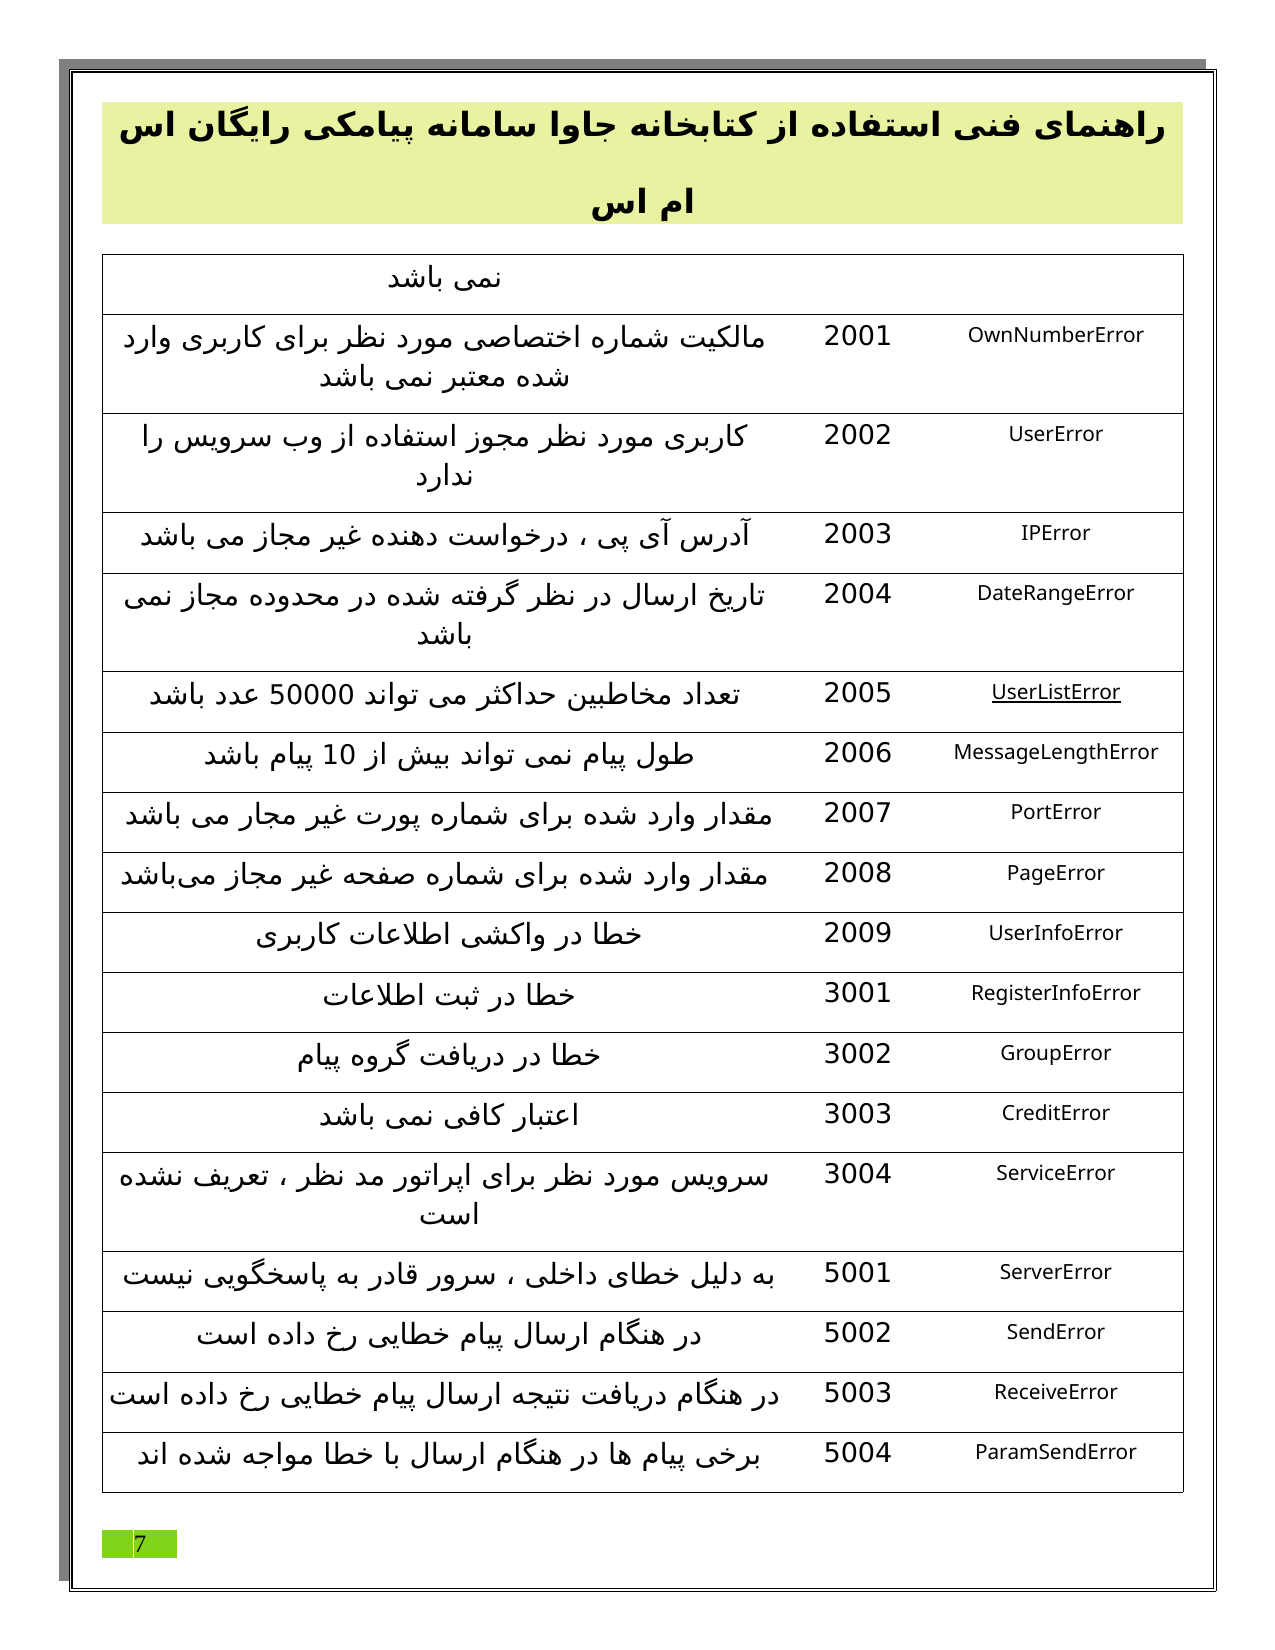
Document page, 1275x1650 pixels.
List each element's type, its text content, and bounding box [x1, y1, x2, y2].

table_cell 2002 [787, 414, 929, 512]
table_cell مقدار وارد شده برای شماره پورت غیر مجار می باشد [103, 793, 787, 852]
table_cell 3003 [787, 1093, 929, 1152]
table_cell GroupError [929, 1033, 1183, 1092]
table_cell 5002 [787, 1312, 929, 1372]
table_cell آدرس آی پی ، درخواست دهنده غیر مجاز می باشد [103, 513, 787, 572]
table_cell 2004 [787, 574, 929, 671]
table_cell [787, 255, 929, 314]
table_cell 5004 [787, 1433, 929, 1492]
table_cell UserError [929, 414, 1183, 512]
table_cell UserInfoError [929, 913, 1183, 972]
table_cell خطا در دریافت گروه پیام [103, 1033, 787, 1092]
table_cell SendError [929, 1312, 1183, 1372]
table_cell در هنگام ارسال پیام خطایی رخ داده است [103, 1312, 787, 1372]
table_cell خطا در واکشی اطلاعات کاربری [103, 913, 787, 972]
table_cell خطا در ثبت اطلاعات [103, 973, 787, 1032]
table_cell ReceiveError [929, 1373, 1183, 1432]
table_cell OwnNumberError [929, 315, 1183, 413]
table_cell به دلیل خطای داخلی ، سرور قادر به پاسخگویی نیست [103, 1252, 787, 1311]
table_cell کاربری مورد نظر مجوز استفاده از وب سرویس را ندارد [103, 414, 787, 512]
table_cell 3004 [787, 1153, 929, 1251]
table_cell UserListError [929, 672, 1183, 732]
table_cell تعداد مخاطبین حداکثر می تواند 50000 عدد باشد [103, 672, 787, 732]
table_cell RegisterInfoError [929, 973, 1183, 1032]
table_cell 2005 [787, 672, 929, 732]
table_cell DateRangeError [929, 574, 1183, 671]
table_cell مالکیت شماره اختصاصی مورد نظر برای کاربری وارد شده معتبر نمی باشد [103, 315, 787, 413]
table_cell نمی باشد [103, 255, 787, 314]
table_cell 2008 [787, 853, 929, 912]
table_cell سرویس مورد نظر برای اپراتور مد نظر ، تعریف نشده است [103, 1153, 787, 1251]
table_cell تاریخ ارسال در نظر گرفته شده در محدوده مجاز نمی باشد [103, 574, 787, 671]
table_cell CreditError [929, 1093, 1183, 1152]
table_cell ServiceError [929, 1153, 1183, 1251]
table_cell PortError [929, 793, 1183, 852]
table_cell [929, 255, 1183, 314]
table_cell 2009 [787, 913, 929, 972]
table_cell 2006 [787, 733, 929, 792]
table_cell اعتبار کافی نمی باشد [103, 1093, 787, 1152]
table_cell طول پیام نمی تواند بیش از 10 پیام باشد [103, 733, 787, 792]
table_cell 2001 [787, 315, 929, 413]
table_cell 3001 [787, 973, 929, 1032]
table_cell مقدار وارد شده برای شماره صفحه غیر مجاز می‌باشد [103, 853, 787, 912]
table_cell 3002 [787, 1033, 929, 1092]
table_cell 5001 [787, 1252, 929, 1311]
table_cell در هنگام دریافت نتیجه ارسال پیام خطایی رخ داده است [103, 1373, 787, 1432]
table_cell 2007 [787, 793, 929, 852]
table_cell 5003 [787, 1373, 929, 1432]
table_cell IPError [929, 513, 1183, 572]
table_cell 2003 [787, 513, 929, 572]
table_cell MessageLengthError [929, 733, 1183, 792]
table_cell PageError [929, 853, 1183, 912]
table_cell برخی پیام ها در هنگام ارسال با خطا مواجه شده اند [103, 1433, 787, 1492]
table_cell ServerError [929, 1252, 1183, 1311]
table_cell ParamSendError [929, 1433, 1183, 1492]
